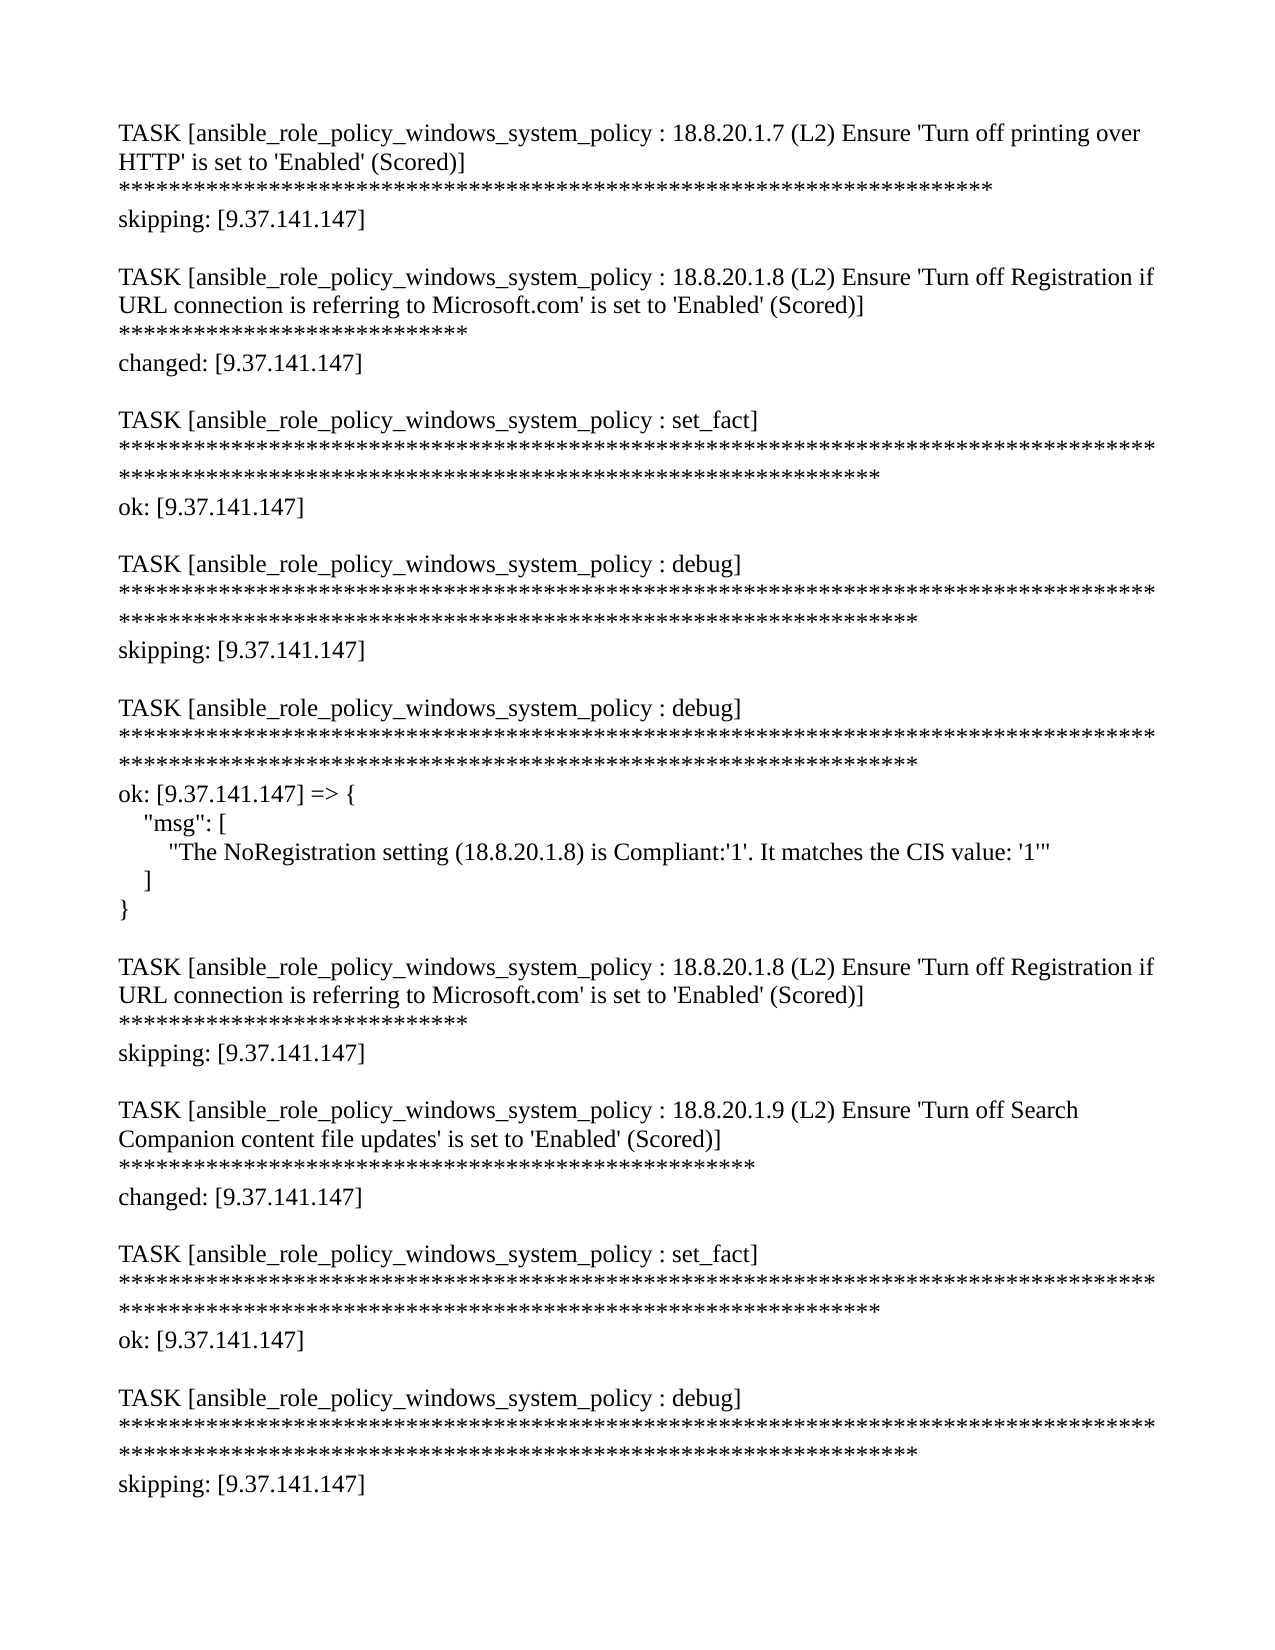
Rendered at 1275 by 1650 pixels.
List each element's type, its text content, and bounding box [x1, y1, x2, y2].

text skipping: [9.37.141.147] [118, 204, 1157, 233]
text changed: [9.37.141.147] [118, 348, 1157, 377]
text TASK [ansible_role_policy_windows_system_policy : set_fact] ************************************************************************************************************************************************ [118, 406, 1157, 492]
text } [118, 894, 1157, 923]
text TASK [ansible_role_policy_windows_system_policy : 18.8.20.1.7 (L2) Ensure 'Turn off printing over HTTP' is set to 'Enabled' (Scored)] ********************************************************************** [118, 118, 1157, 204]
text skipping: [9.37.141.147] [118, 1038, 1157, 1067]
text ] [118, 866, 1157, 894]
text skipping: [9.37.141.147] [118, 636, 1157, 664]
text TASK [ansible_role_policy_windows_system_policy : debug] *************************************************************************************************************************************************** [118, 1383, 1157, 1469]
text ok: [9.37.141.147] [118, 1326, 1157, 1354]
text TASK [ansible_role_policy_windows_system_policy : 18.8.20.1.8 (L2) Ensure 'Turn off Registration if URL connection is referring to Microsoft.com' is set to 'Enabled' (Scored)] **************************** [118, 262, 1157, 348]
text TASK [ansible_role_policy_windows_system_policy : set_fact] ************************************************************************************************************************************************ [118, 1239, 1157, 1326]
text TASK [ansible_role_policy_windows_system_policy : debug] *************************************************************************************************************************************************** [118, 549, 1157, 636]
text skipping: [9.37.141.147] [118, 1469, 1157, 1498]
text TASK [ansible_role_policy_windows_system_policy : 18.8.20.1.9 (L2) Ensure 'Turn off Search Companion content file updates' is set to 'Enabled' (Scored)] *************************************************** [118, 1096, 1157, 1182]
text ok: [9.37.141.147] => { [118, 779, 1157, 808]
text "msg": [ [118, 808, 1157, 837]
text TASK [ansible_role_policy_windows_system_policy : debug] *************************************************************************************************************************************************** [118, 693, 1157, 779]
text "The NoRegistration setting (18.8.20.1.8) is Compliant:'1'. It matches the CIS value: '1'" [118, 837, 1157, 866]
text ok: [9.37.141.147] [118, 492, 1157, 521]
text TASK [ansible_role_policy_windows_system_policy : 18.8.20.1.8 (L2) Ensure 'Turn off Registration if URL connection is referring to Microsoft.com' is set to 'Enabled' (Scored)] **************************** [118, 952, 1157, 1038]
text changed: [9.37.141.147] [118, 1182, 1157, 1211]
